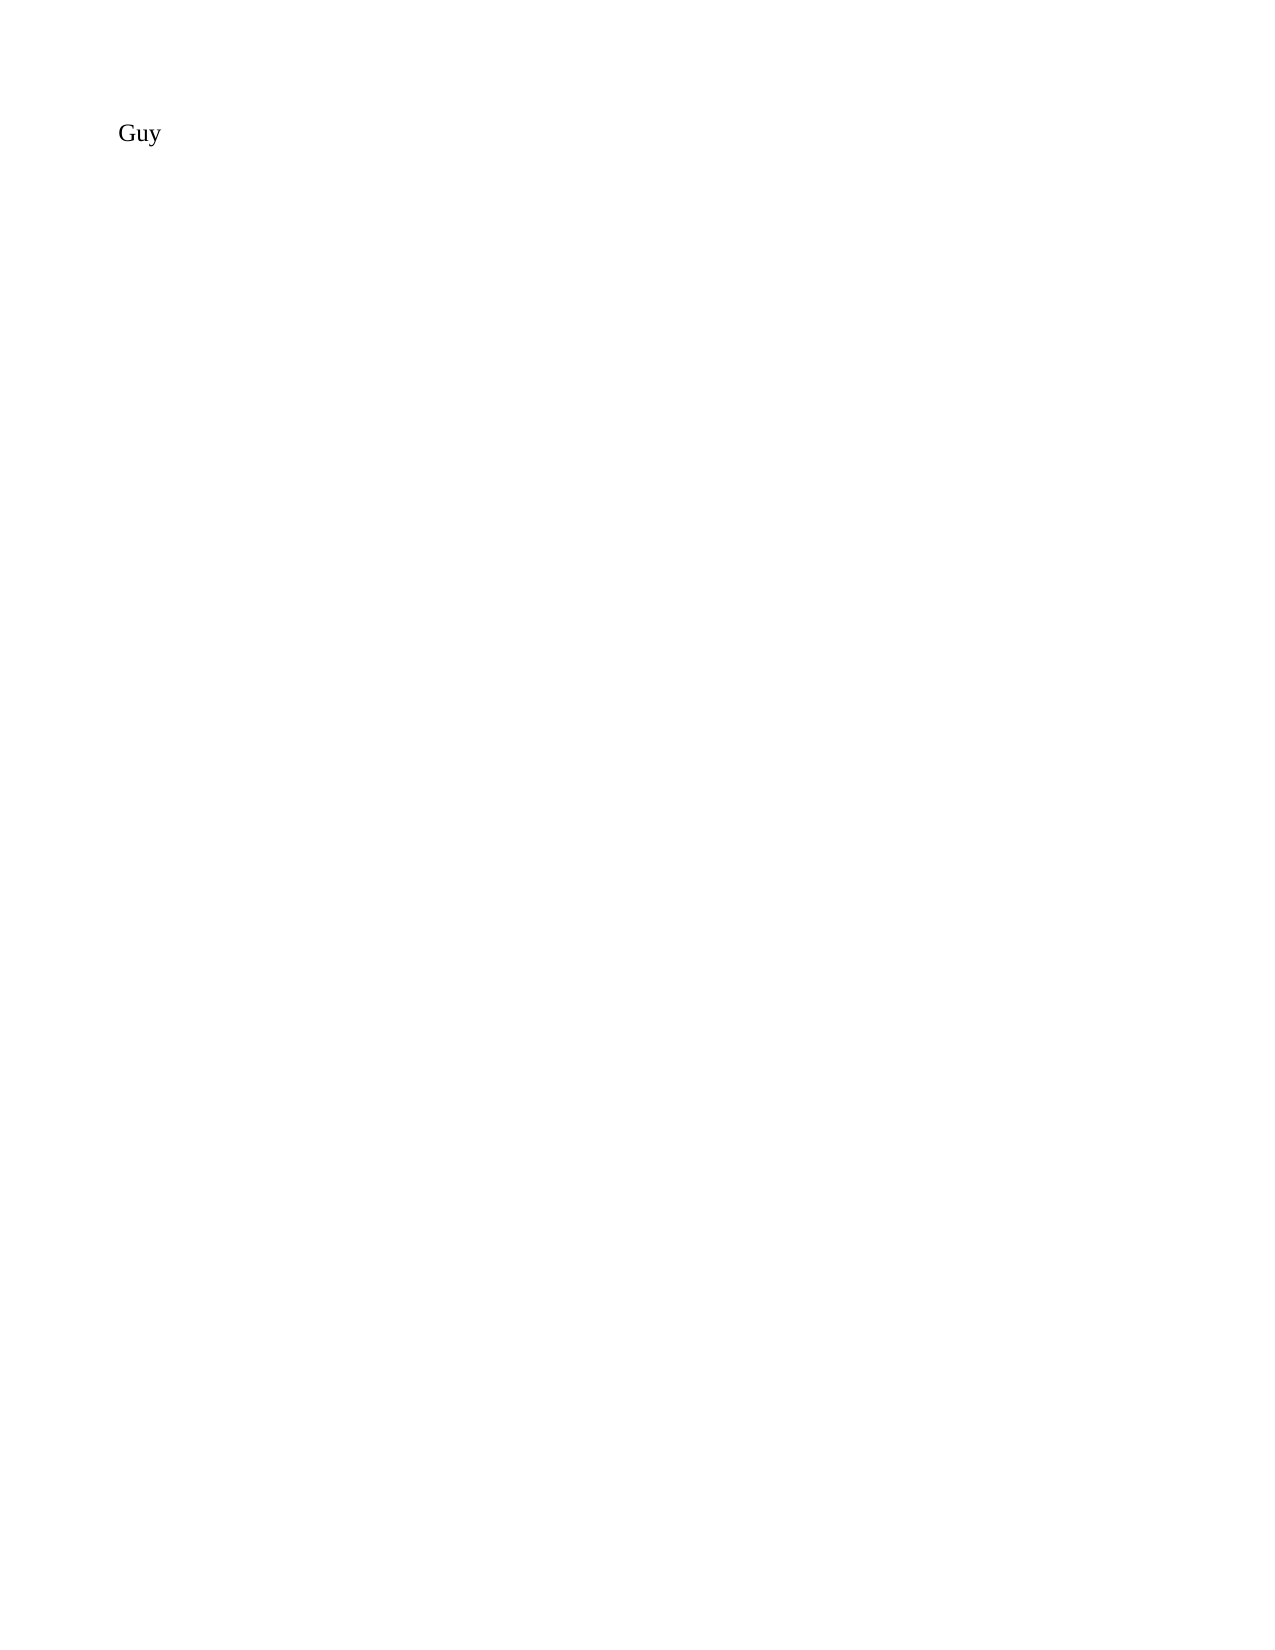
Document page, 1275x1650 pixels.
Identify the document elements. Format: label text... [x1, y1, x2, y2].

text Guy [118, 118, 1157, 147]
